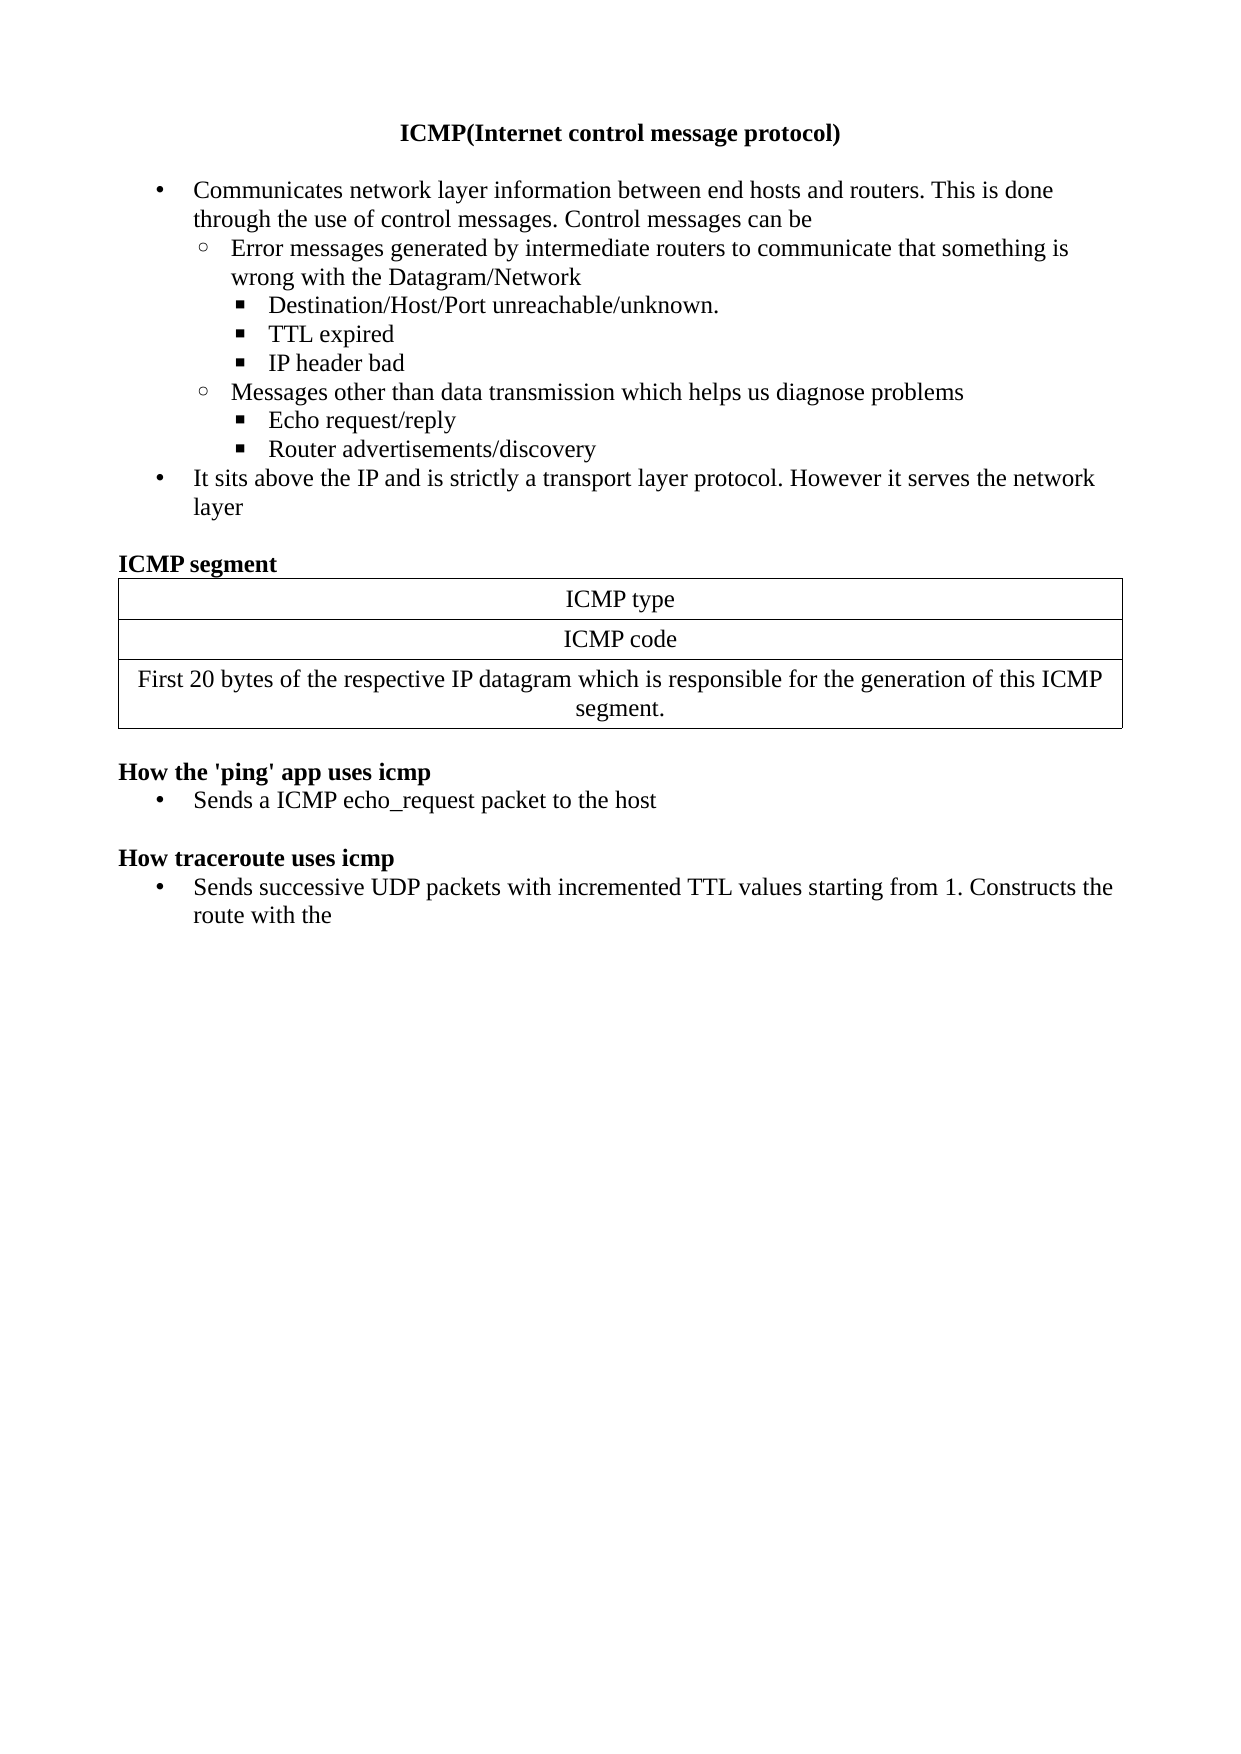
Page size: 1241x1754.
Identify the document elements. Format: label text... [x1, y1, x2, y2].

list Sends successive UDP packets with incremented TTL values starting from 1. Constructs the route with the [156, 872, 1122, 929]
list It sits above the IP and is strictly a transport layer protocol. However it serves the network layer [156, 463, 1122, 521]
list Communicates network layer information between end hosts and routers. This is done through the use of control messages. Control messages can be [156, 176, 1122, 233]
table_header ICMP type [119, 579, 1122, 618]
list Router advertisements/discovery [231, 434, 1122, 463]
list Error messages generated by intermediate routers to communicate that something is wrong with the Datagram/Network [193, 233, 1122, 291]
list Messages other than data transmission which helps us diagnose problems [193, 377, 1122, 406]
text ICMP(Internet control message protocol) [118, 118, 1122, 147]
text How the 'ping' app uses icmp [118, 757, 1122, 785]
list TTL expired [231, 319, 1122, 348]
table_cell First 20 bytes of the respective IP datagram which is responsible for the generation of this ICMP segment. [119, 660, 1122, 728]
list Destination/Host/Port unreachable/unknown. [231, 291, 1122, 319]
list IP header bad [231, 348, 1122, 377]
text ICMP segment [118, 549, 1122, 578]
text How traceroute uses icmp [118, 843, 1122, 872]
list Sends a ICMP echo_request packet to the host [156, 785, 1122, 814]
list Echo request/reply [231, 406, 1122, 434]
table_cell ICMP code [119, 620, 1122, 659]
